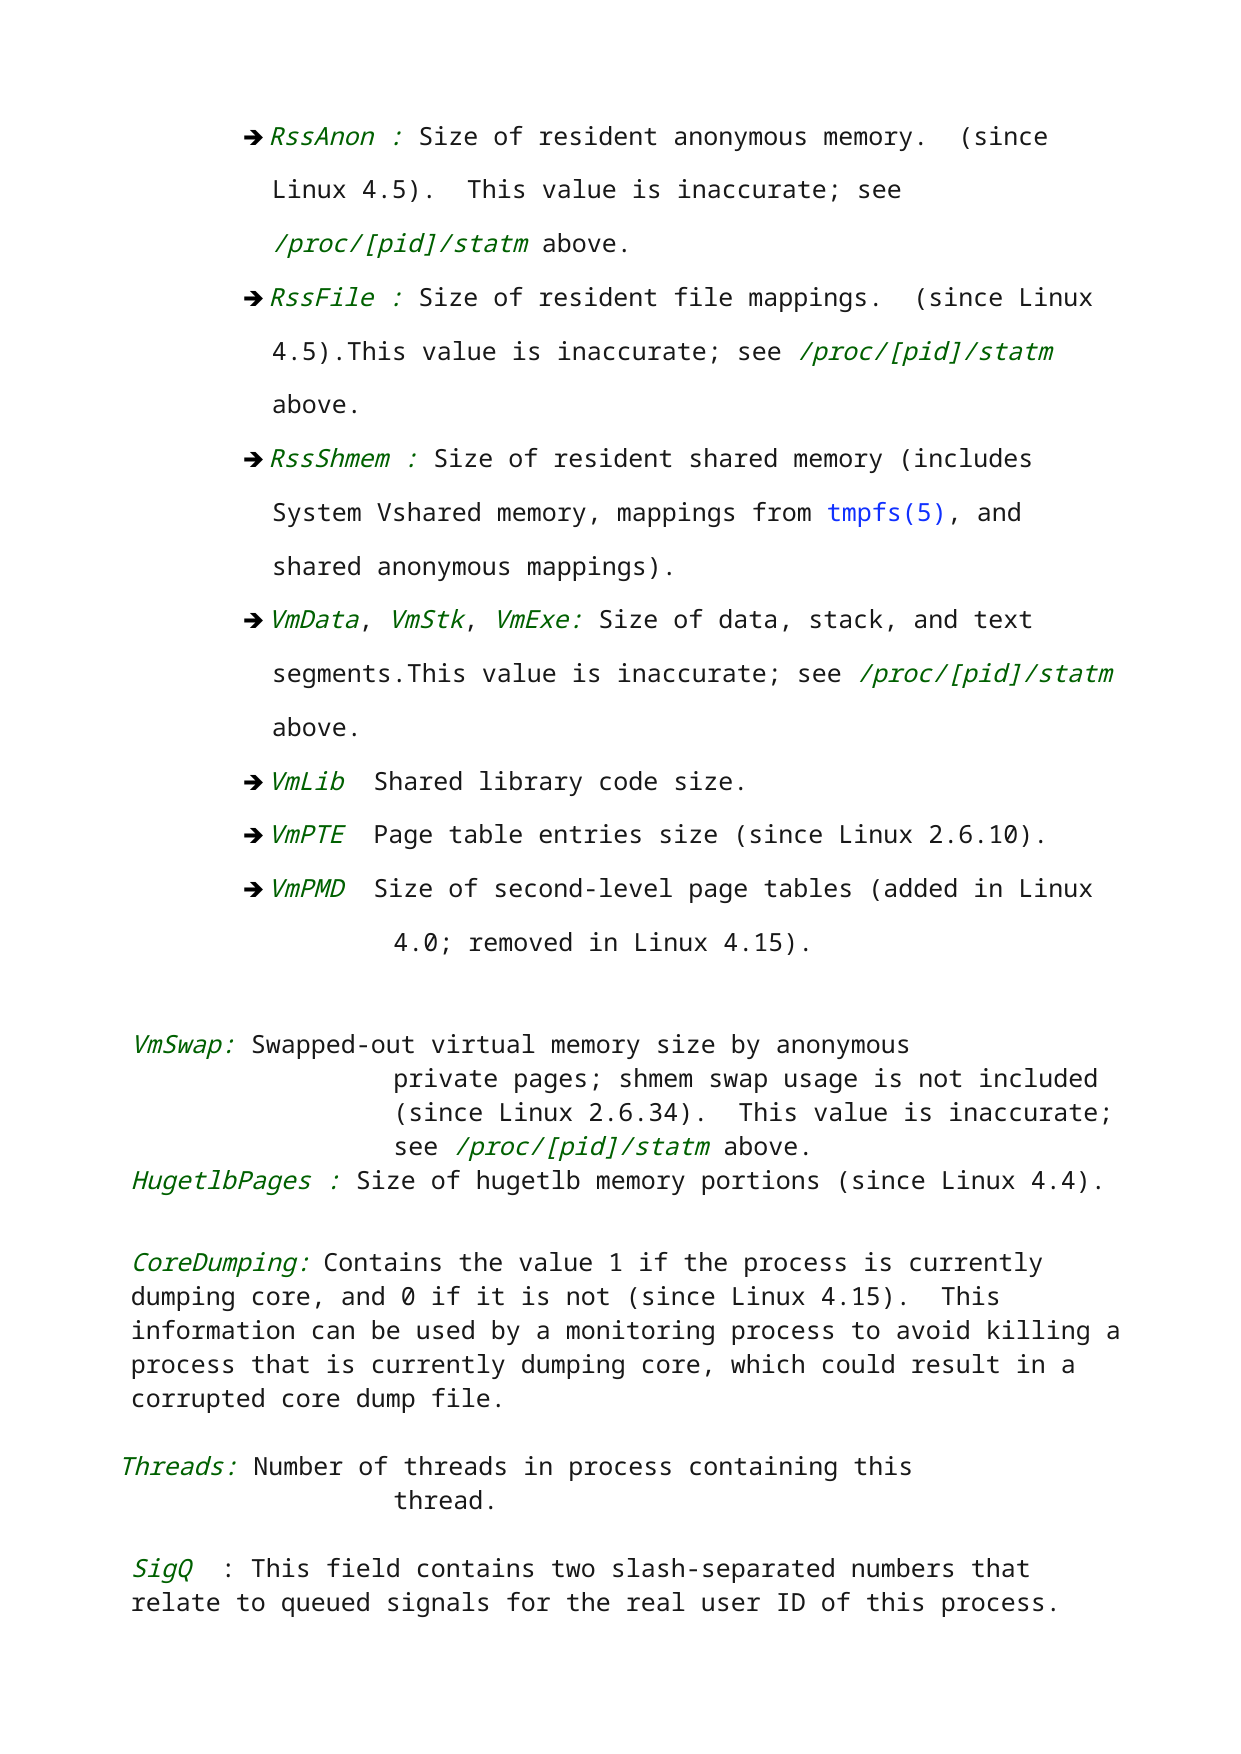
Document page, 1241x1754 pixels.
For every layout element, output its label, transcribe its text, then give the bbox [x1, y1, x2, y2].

text private pages; shmem swap usage is not included [131, 1061, 1122, 1095]
list VmPTE Page table entries size (since Linux 2.6.10). [242, 817, 1122, 851]
list RssFile : Size of resident file mappings. (since Linux 4.5).This value is inaccurate; see /proc/[pid]/statm above. [242, 279, 1122, 421]
text 4.0; removed in Linux 4.15). [131, 924, 1122, 958]
text see /proc/[pid]/statm above. [131, 1129, 1122, 1163]
list VmLib Shared library code size. [242, 763, 1122, 797]
list VmData, VmStk, VmExe: Size of data, stack, and text segments.This value is inaccurate; see /proc/[pid]/statm above. [242, 602, 1122, 743]
text SigQ : This field contains two slash-separated numbers that relate to queued signals for the real user ID of this process. [131, 1551, 1122, 1619]
text thread. [131, 1483, 1122, 1517]
text VmSwap: Swapped-out virtual memory size by anonymous [131, 1027, 1122, 1061]
list RssAnon : Size of resident anonymous memory. (since Linux 4.5). This value is inaccurate; see /proc/[pid]/statm above. [242, 118, 1122, 260]
text (since Linux 2.6.34). This value is inaccurate; [131, 1095, 1122, 1129]
list RssShmem : Size of resident shared memory (includes System Vshared memory, mappings from tmpfs(5), and shared anonymous mappings). [242, 441, 1122, 582]
list VmPMD Size of second-level page tables (added in Linux [242, 871, 1122, 905]
text CoreDumping: Contains the value 1 if the process is currently dumping core, and 0 if it is not (since Linux 4.15). This information can be used by a monitoring process to avoid killing a process that is currently dumping core, which could result in a corrupted core dump file. [131, 1244, 1122, 1414]
text Threads: Number of threads in process containing this [118, 1448, 1122, 1483]
text HugetlbPages : Size of hugetlb memory portions (since Linux 4.4). [131, 1163, 1122, 1197]
